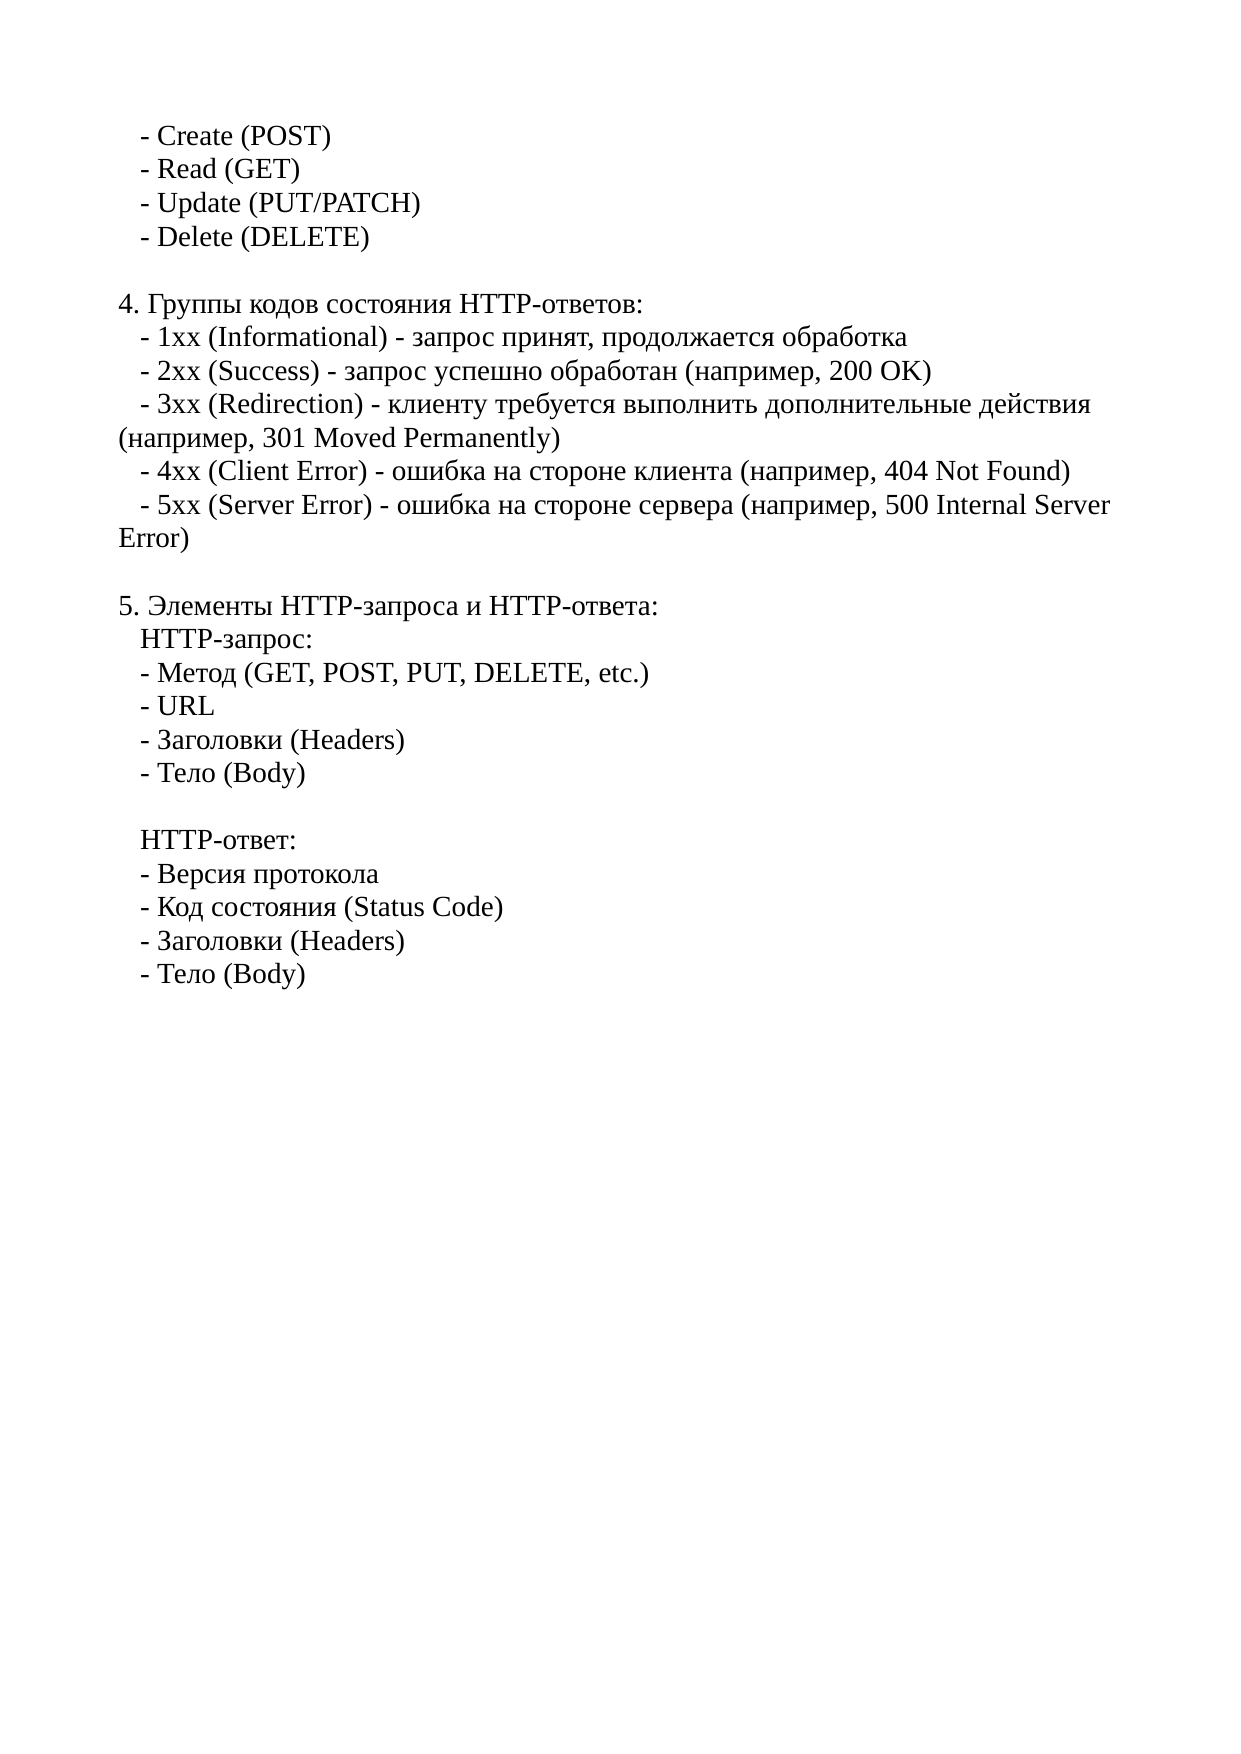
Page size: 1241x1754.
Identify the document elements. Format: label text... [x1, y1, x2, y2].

text - 2xx (Success) - запрос успешно обработан (например, 200 OK) [118, 353, 1122, 386]
text - 4xx (Client Error) - ошибка на стороне клиента (например, 404 Not Found) [118, 453, 1122, 487]
text - Тело (Body) [118, 755, 1122, 789]
text - Тело (Body) [118, 957, 1122, 990]
text - 3xx (Redirection) - клиенту требуется выполнить дополнительные действия (например, 301 Moved Permanently) [118, 386, 1122, 453]
text - URL [118, 688, 1122, 722]
text - Заголовки (Headers) [118, 923, 1122, 957]
text 4. Группы кодов состояния HTTP-ответов: [118, 286, 1122, 319]
text - 1xx (Informational) - запрос принят, продолжается обработка [118, 319, 1122, 353]
text - Версия протокола [118, 856, 1122, 889]
text - Update (PUT/PATCH) [118, 185, 1122, 219]
text - Метод (GET, POST, PUT, DELETE, etc.) [118, 655, 1122, 688]
text - Delete (DELETE) [118, 219, 1122, 252]
text 5. Элементы HTTP-запроса и HTTP-ответа: [118, 588, 1122, 621]
text - Create (POST) [118, 118, 1122, 152]
text - Read (GET) [118, 152, 1122, 185]
text - Код состояния (Status Code) [118, 889, 1122, 923]
text - Заголовки (Headers) [118, 722, 1122, 755]
text - 5xx (Server Error) - ошибка на стороне сервера (например, 500 Internal Server Error) [118, 487, 1122, 554]
text HTTP-ответ: [118, 822, 1122, 856]
text HTTP-запрос: [118, 621, 1122, 655]
